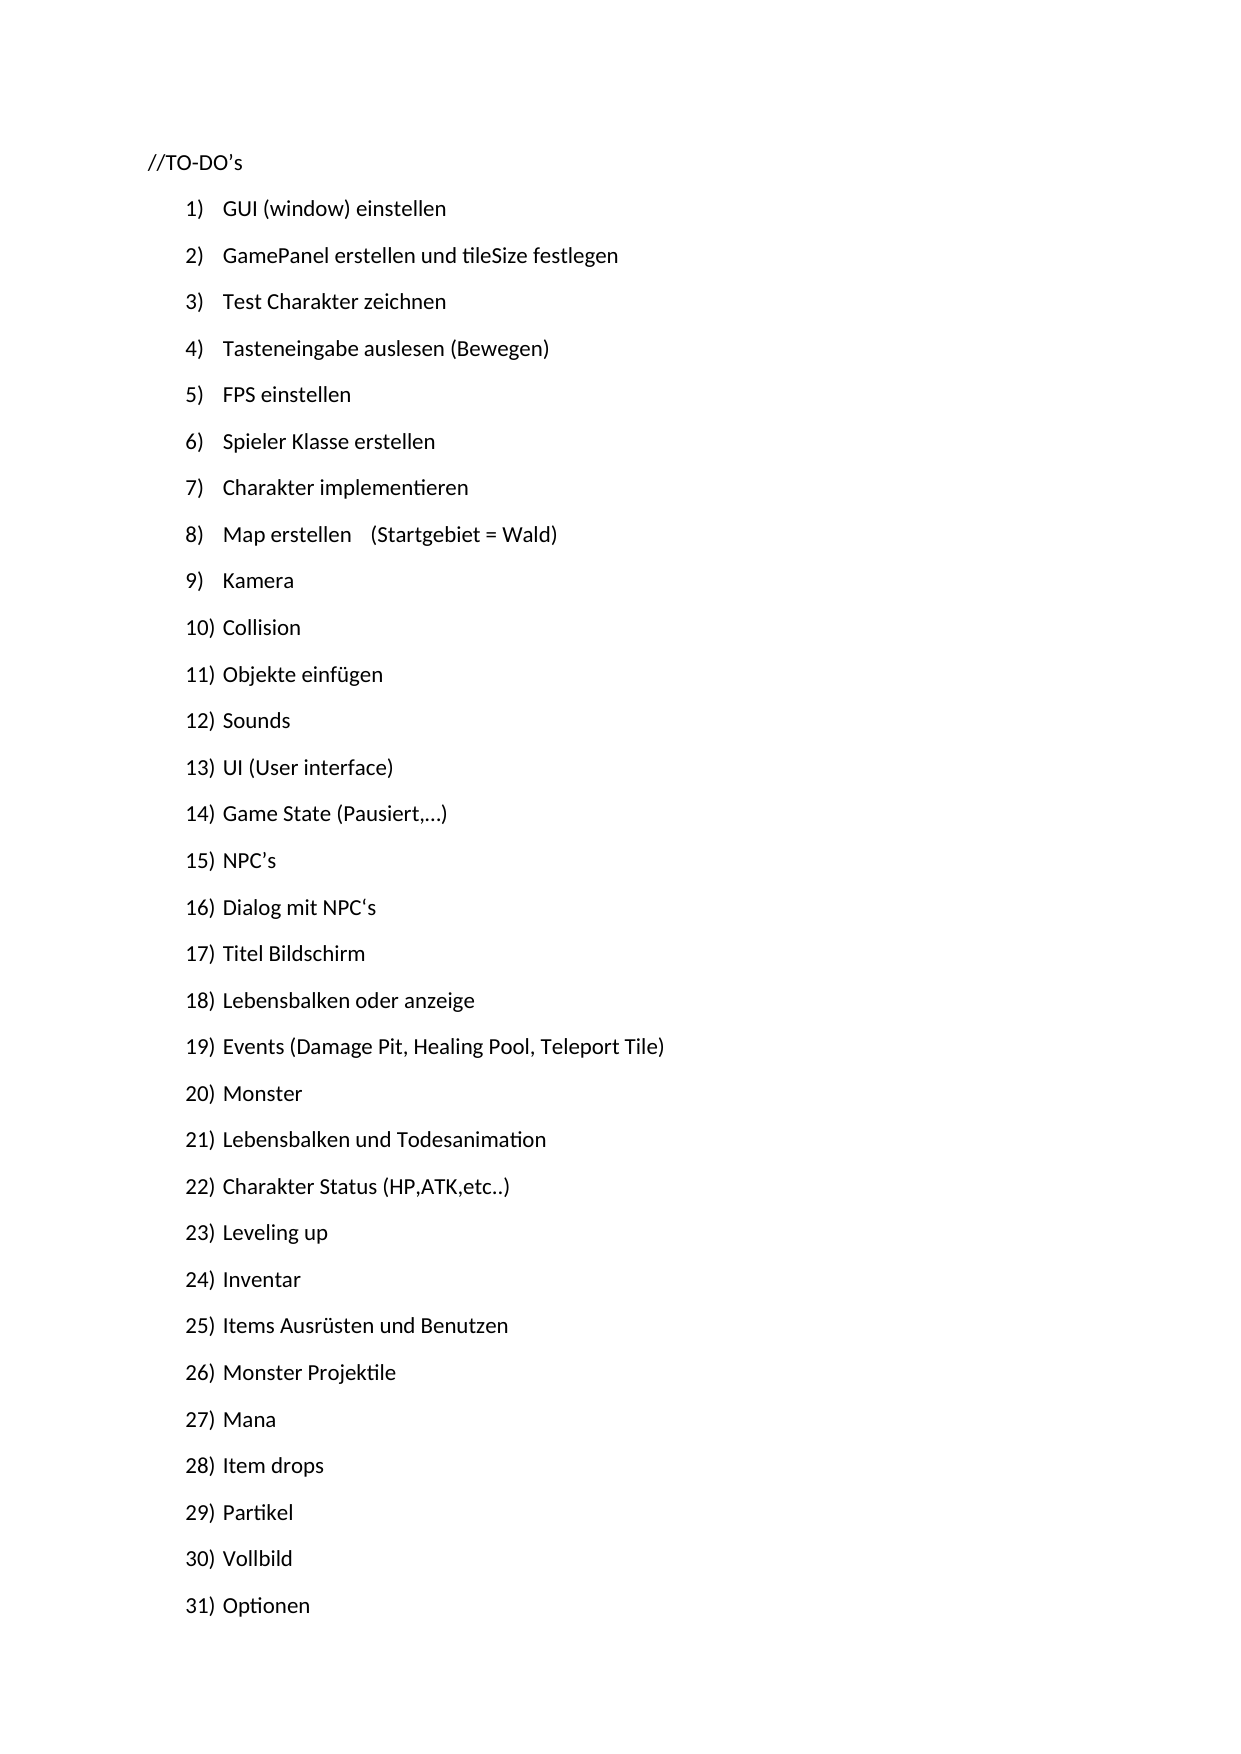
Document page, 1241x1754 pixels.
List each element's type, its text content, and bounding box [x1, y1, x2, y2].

list GUI (window) einstellen [185, 194, 1093, 222]
list Monster [185, 1079, 1093, 1107]
list UI (User interface) [185, 753, 1093, 781]
list GamePanel erstellen und tileSize festlegen [185, 241, 1093, 269]
list Items Ausrüsten und Benutzen [185, 1312, 1093, 1340]
list Optionen [185, 1591, 1093, 1619]
list Collision [185, 613, 1093, 641]
list Game State (Pausiert,…) [185, 799, 1093, 827]
text //TO-DO’s [148, 148, 1093, 176]
list Lebensbalken oder anzeige [185, 986, 1093, 1014]
list Spieler Klasse erstellen [185, 427, 1093, 455]
list Charakter implementieren [185, 473, 1093, 502]
list Partikel [185, 1498, 1093, 1526]
list Lebensbalken und Todesanimation [185, 1125, 1093, 1153]
list Charakter Status (HP,ATK,etc..) [185, 1172, 1093, 1200]
list Kamera [185, 567, 1093, 595]
list FPS einstellen [185, 380, 1093, 408]
list Inventar [185, 1265, 1093, 1293]
list Vollbild [185, 1544, 1093, 1572]
list NPC’s [185, 846, 1093, 874]
list Sounds [185, 706, 1093, 734]
list Dialog mit NPC‘s [185, 893, 1093, 921]
list Events (Damage Pit, Healing Pool, Teleport Tile) [185, 1032, 1093, 1060]
list Leveling up [185, 1218, 1093, 1247]
list Objekte einfügen [185, 660, 1093, 688]
list Tasteneingabe auslesen (Bewegen) [185, 334, 1093, 362]
list Titel Bildschirm [185, 939, 1093, 967]
list Monster Projektile [185, 1358, 1093, 1386]
list Item drops [185, 1451, 1093, 1479]
list Mana [185, 1405, 1093, 1433]
list Test Charakter zeichnen [185, 287, 1093, 315]
list Map erstellen (Startgebiet = Wald) [185, 520, 1093, 548]
